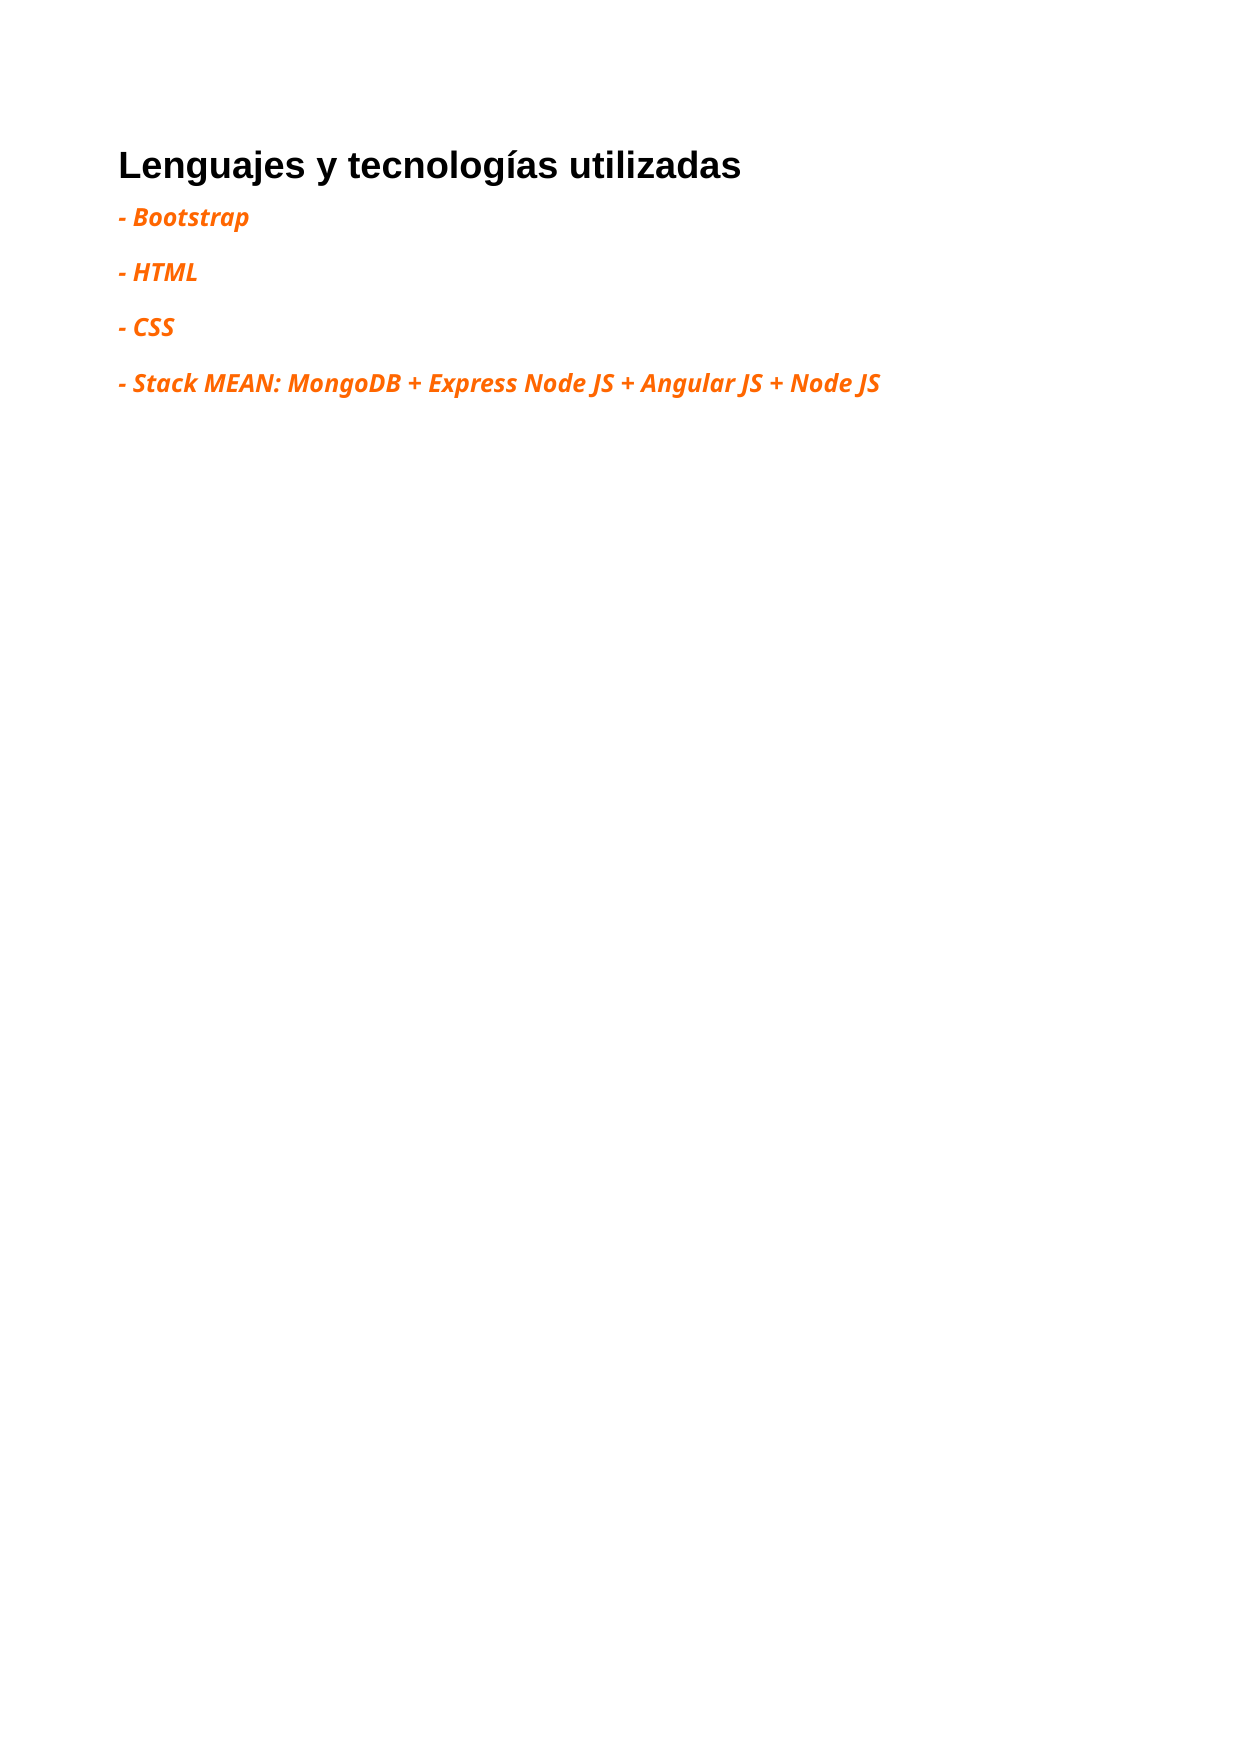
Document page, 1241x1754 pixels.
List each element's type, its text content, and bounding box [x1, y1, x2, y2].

text - HTML [118, 255, 1122, 289]
text - Bootstrap [118, 199, 1122, 233]
text - CSS [118, 310, 1122, 344]
text - Stack MEAN: MongoDB + Express Node JS + Angular JS + Node JS [118, 366, 1122, 399]
subtitle Lenguajes y tecnologías utilizadas [118, 143, 1122, 187]
